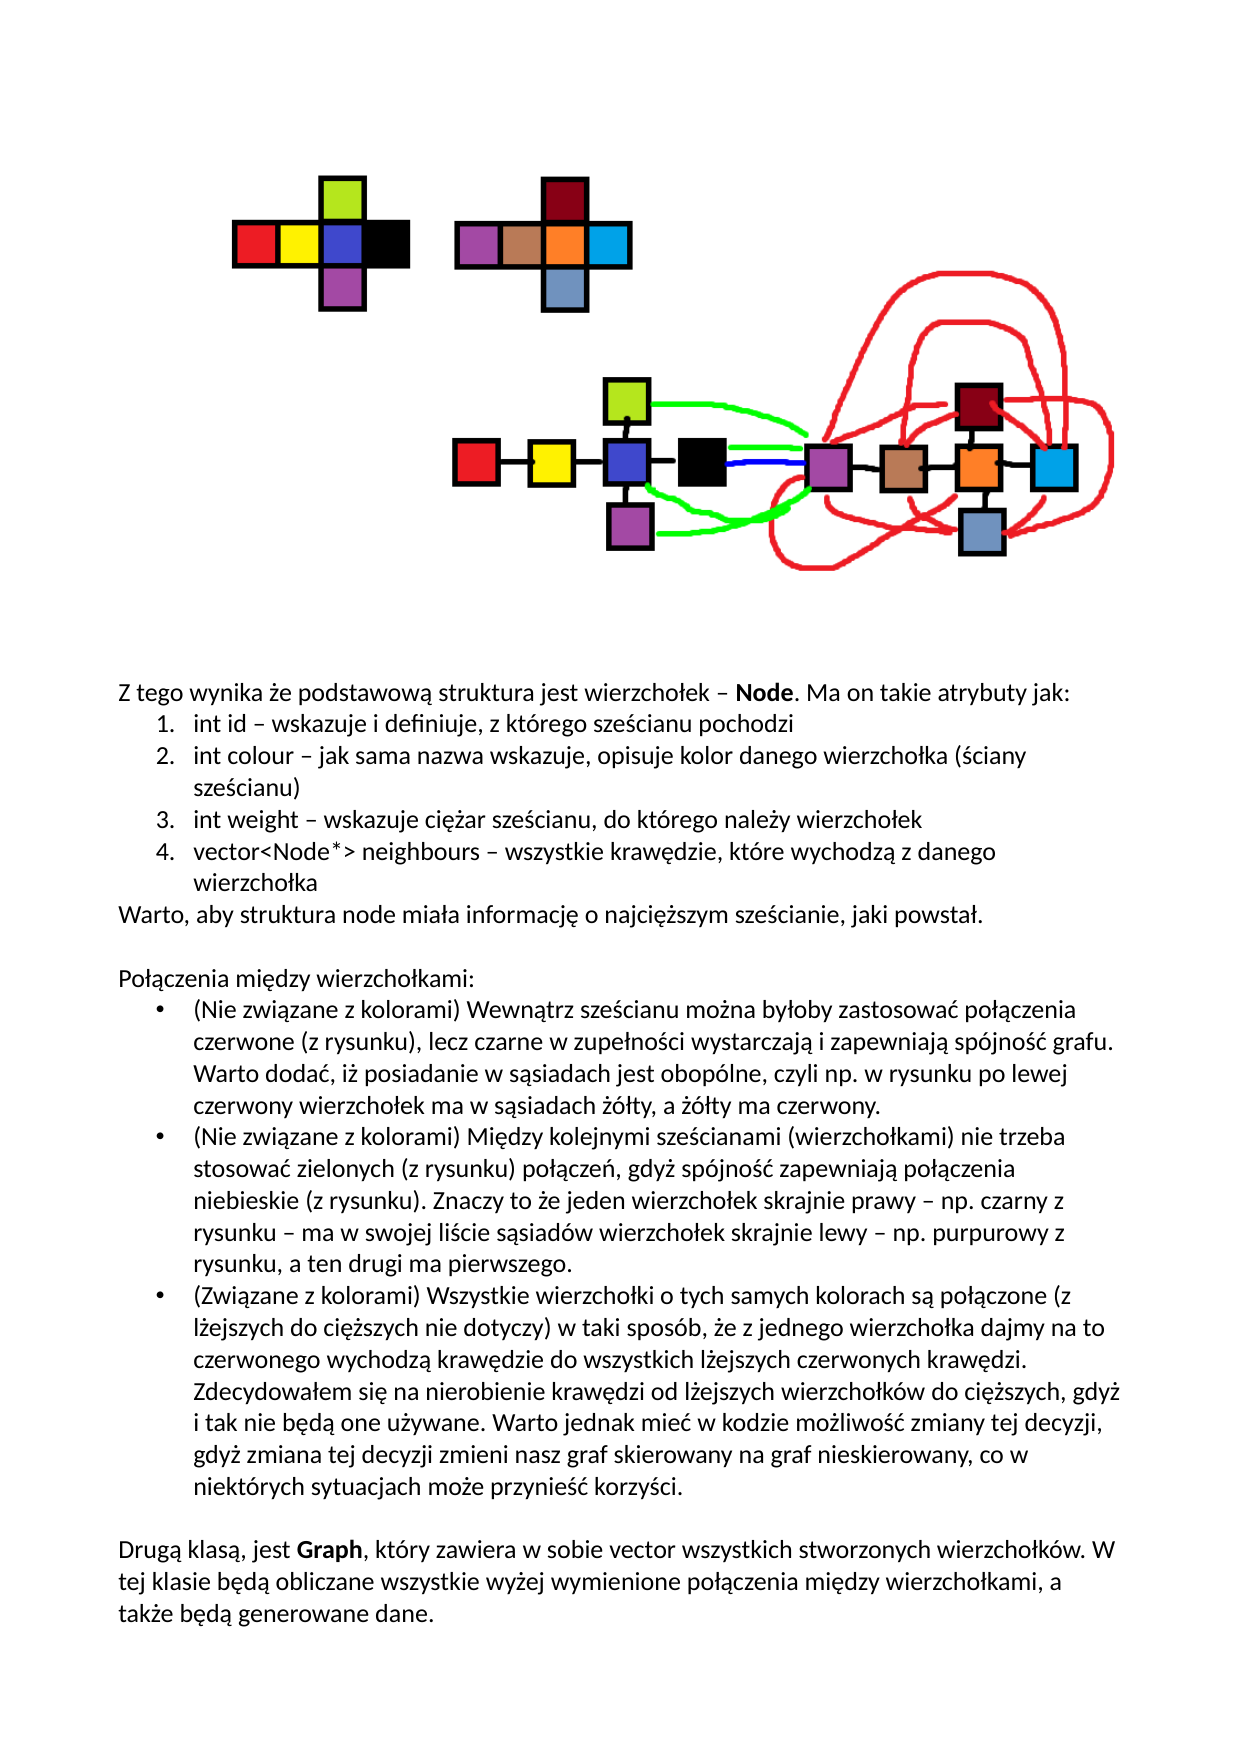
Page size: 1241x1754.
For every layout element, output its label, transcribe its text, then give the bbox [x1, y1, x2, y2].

list vector<Node*> neighbours – wszystkie krawędzie, które wychodzą z danego wierzchołka [156, 834, 1122, 898]
picture [118, 118, 1123, 644]
text Drugą klasą, jest Graph, który zawiera w sobie vector wszystkich stworzonych wierzchołków. W tej klasie będą obliczane wszystkie wyżej wymienione połączenia między wierzchołkami, a także będą generowane dane. [118, 1533, 1122, 1629]
list int colour – jak sama nazwa wskazuje, opisuje kolor danego wierzchołka (ściany sześcianu) [156, 739, 1122, 803]
list (Nie związane z kolorami) Między kolejnymi sześcianami (wierzchołkami) nie trzeba stosować zielonych (z rysunku) połączeń, gdyż spójność zapewniają połączenia niebieskie (z rysunku). Znaczy to że jeden wierzchołek skrajnie prawy – np. czarny z rysunku – ma w swojej liście sąsiadów wierzchołek skrajnie lewy – np. purpurowy z rysunku, a ten drugi ma pierwszego. [156, 1121, 1122, 1279]
list int id – wskazuje i definiuje, z którego sześcianu pochodzi [156, 707, 1122, 739]
list (Nie związane z kolorami) Wewnątrz sześcianu można byłoby zastosować połączenia czerwone (z rysunku), lecz czarne w zupełności wystarczają i zapewniają spójność grafu. Warto dodać, iż posiadanie w sąsiadach jest obopólne, czyli np. w rysunku po lewej czerwony wierzchołek ma w sąsiadach żółty, a żółty ma czerwony. [156, 993, 1122, 1121]
list int weight – wskazuje ciężar sześcianu, do którego należy wierzchołek [156, 803, 1122, 834]
text Z tego wynika że podstawową struktura jest wierzchołek – Node. Ma on takie atrybuty jak: [118, 676, 1122, 707]
text Połączenia między wierzchołkami: [118, 962, 1122, 993]
list (Związane z kolorami) Wszystkie wierzchołki o tych samych kolorach są połączone (z lżejszych do cięższych nie dotyczy) w taki sposób, że z jednego wierzchołka dajmy na to czerwonego wychodzą krawędzie do wszystkich lżejszych czerwonych krawędzi. Zdecydowałem się na nierobienie krawędzi od lżejszych wierzchołków do cięższych, gdyż i tak nie będą one używane. Warto jednak mieć w kodzie możliwość zmiany tej decyzji, gdyż zmiana tej decyzji zmieni nasz graf skierowany na graf nieskierowany, co w niektórych sytuacjach może przynieść korzyści. [156, 1279, 1122, 1502]
text Warto, aby struktura node miała informację o najcięższym sześcianie, jaki powstał. [118, 898, 1122, 930]
